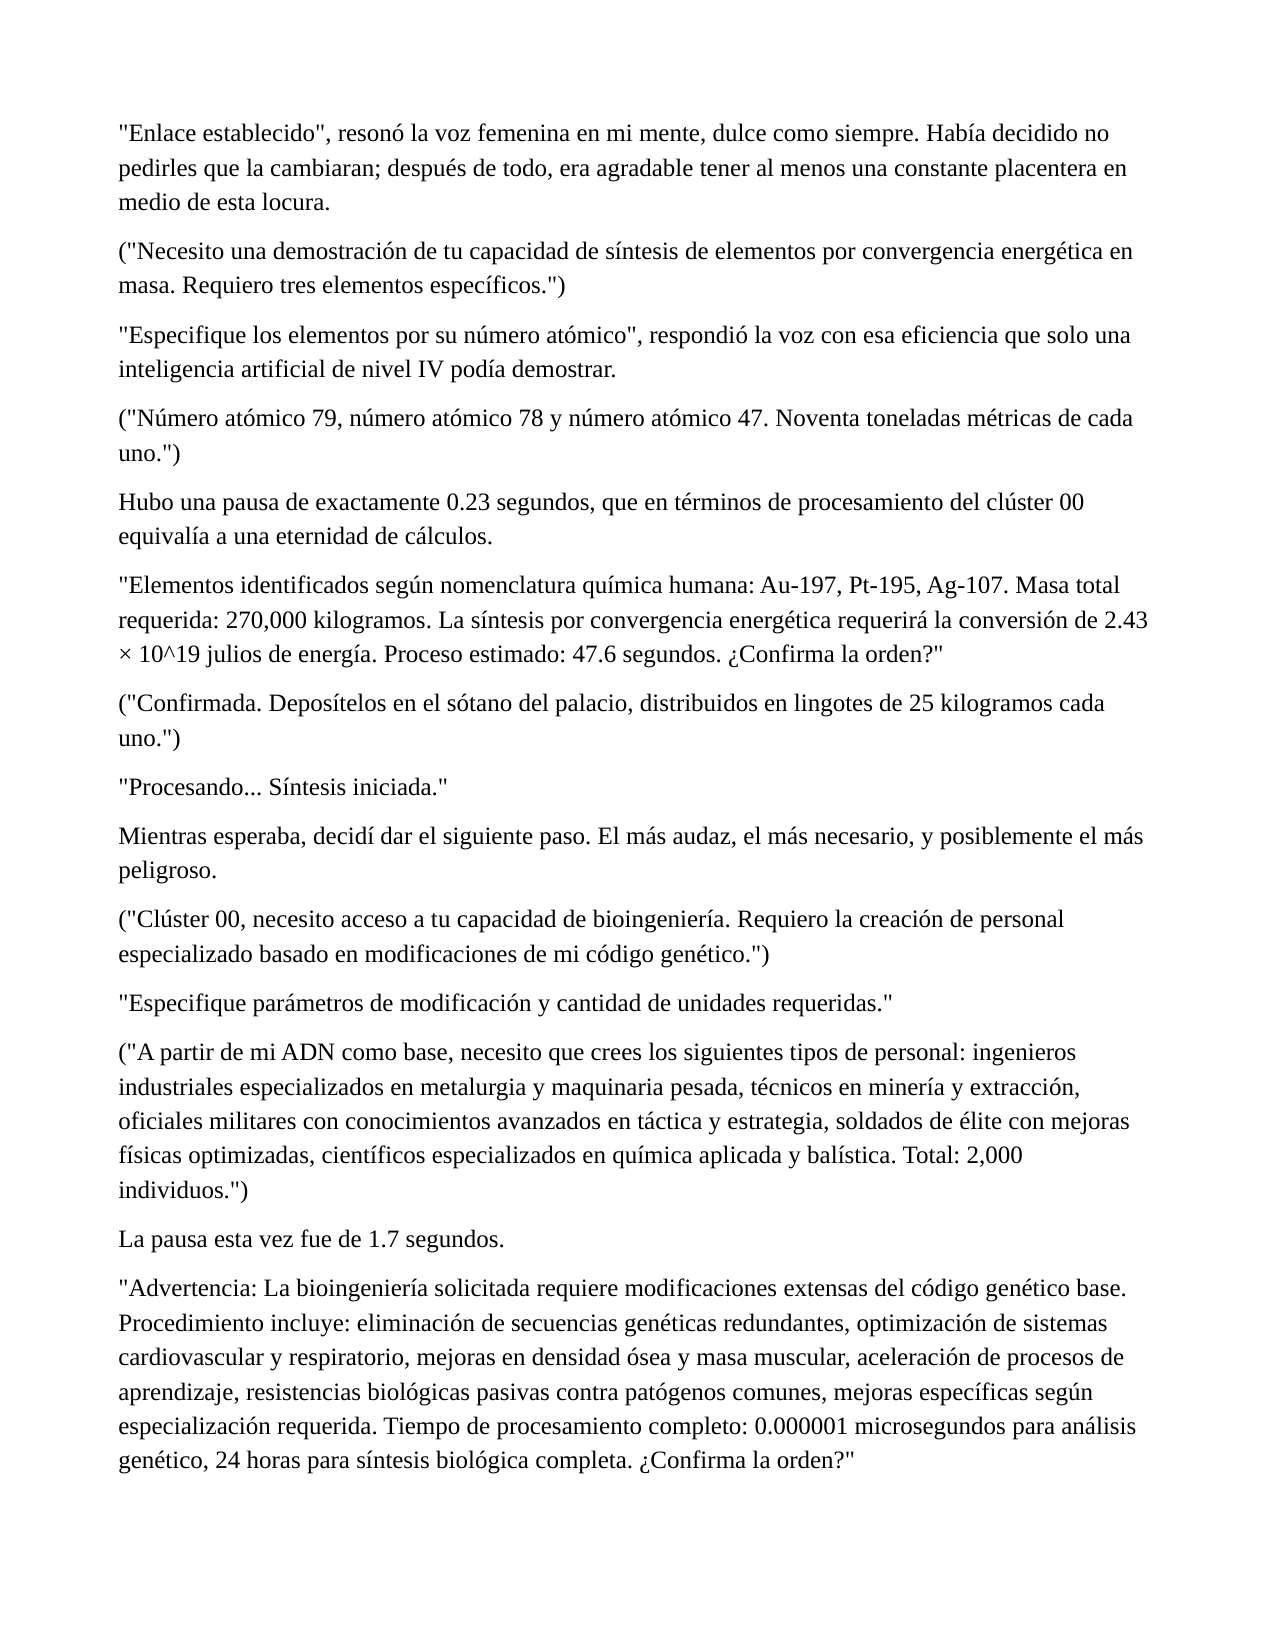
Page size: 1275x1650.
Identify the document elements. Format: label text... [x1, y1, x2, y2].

text "Enlace establecido", resonó la voz femenina en mi mente, dulce como siempre. Había decidido no pedirles que la cambiaran; después de todo, era agradable tener al menos una constante placentera en medio de esta locura. [118, 118, 1157, 216]
text ("Clúster 00, necesito acceso a tu capacidad de bioingeniería. Requiero la creación de personal especializado basado en modificaciones de mi código genético.") [118, 904, 1157, 968]
text Hubo una pausa de exactamente 0.23 segundos, que en términos de procesamiento del clúster 00 equivalía a una eternidad de cálculos. [118, 487, 1157, 550]
text ("Necesito una demostración de tu capacidad de síntesis de elementos por convergencia energética en masa. Requiero tres elementos específicos.") [118, 236, 1157, 299]
text "Procesando... Síntesis iniciada." [118, 772, 1157, 801]
text "Advertencia: La bioingeniería solicitada requiere modificaciones extensas del código genético base. Procedimiento incluye: eliminación de secuencias genéticas redundantes, optimización de sistemas cardiovascular y respiratorio, mejoras en densidad ósea y masa muscular, aceleración de procesos de aprendizaje, resistencias biológicas pasivas contra patógenos comunes, mejoras específicas según especialización requerida. Tiempo de procesamiento completo: 0.000001 microsegundos para análisis genético, 24 horas para síntesis biológica completa. ¿Confirma la orden?" [118, 1273, 1157, 1474]
text Mientras esperaba, decidí dar el siguiente paso. El más audaz, el más necesario, y posiblemente el más peligroso. [118, 821, 1157, 884]
text ("Confirmada. Deposítelos en el sótano del palacio, distribuidos en lingotes de 25 kilogramos cada uno.") [118, 688, 1157, 752]
text "Especifique los elementos por su número atómico", respondió la voz con esa eficiencia que solo una inteligencia artificial de nivel IV podía demostrar. [118, 320, 1157, 383]
text "Elementos identificados según nomenclatura química humana: Au-197, Pt-195, Ag-107. Masa total requerida: 270,000 kilogramos. La síntesis por convergencia energética requerirá la conversión de 2.43 × 10^19 julios de energía. Proceso estimado: 47.6 segundos. ¿Confirma la orden?" [118, 570, 1157, 668]
text ("Número atómico 79, número atómico 78 y número atómico 47. Noventa toneladas métricas de cada uno.") [118, 403, 1157, 466]
text ("A partir de mi ADN como base, necesito que crees los siguientes tipos de personal: ingenieros industriales especializados en metalurgia y maquinaria pesada, técnicos en minería y extracción, oficiales militares con conocimientos avanzados en táctica y estrategia, soldados de élite con mejoras físicas optimizadas, científicos especializados en química aplicada y balística. Total: 2,000 individuos.") [118, 1037, 1157, 1204]
text "Especifique parámetros de modificación y cantidad de unidades requeridas." [118, 988, 1157, 1017]
text La pausa esta vez fue de 1.7 segundos. [118, 1224, 1157, 1253]
